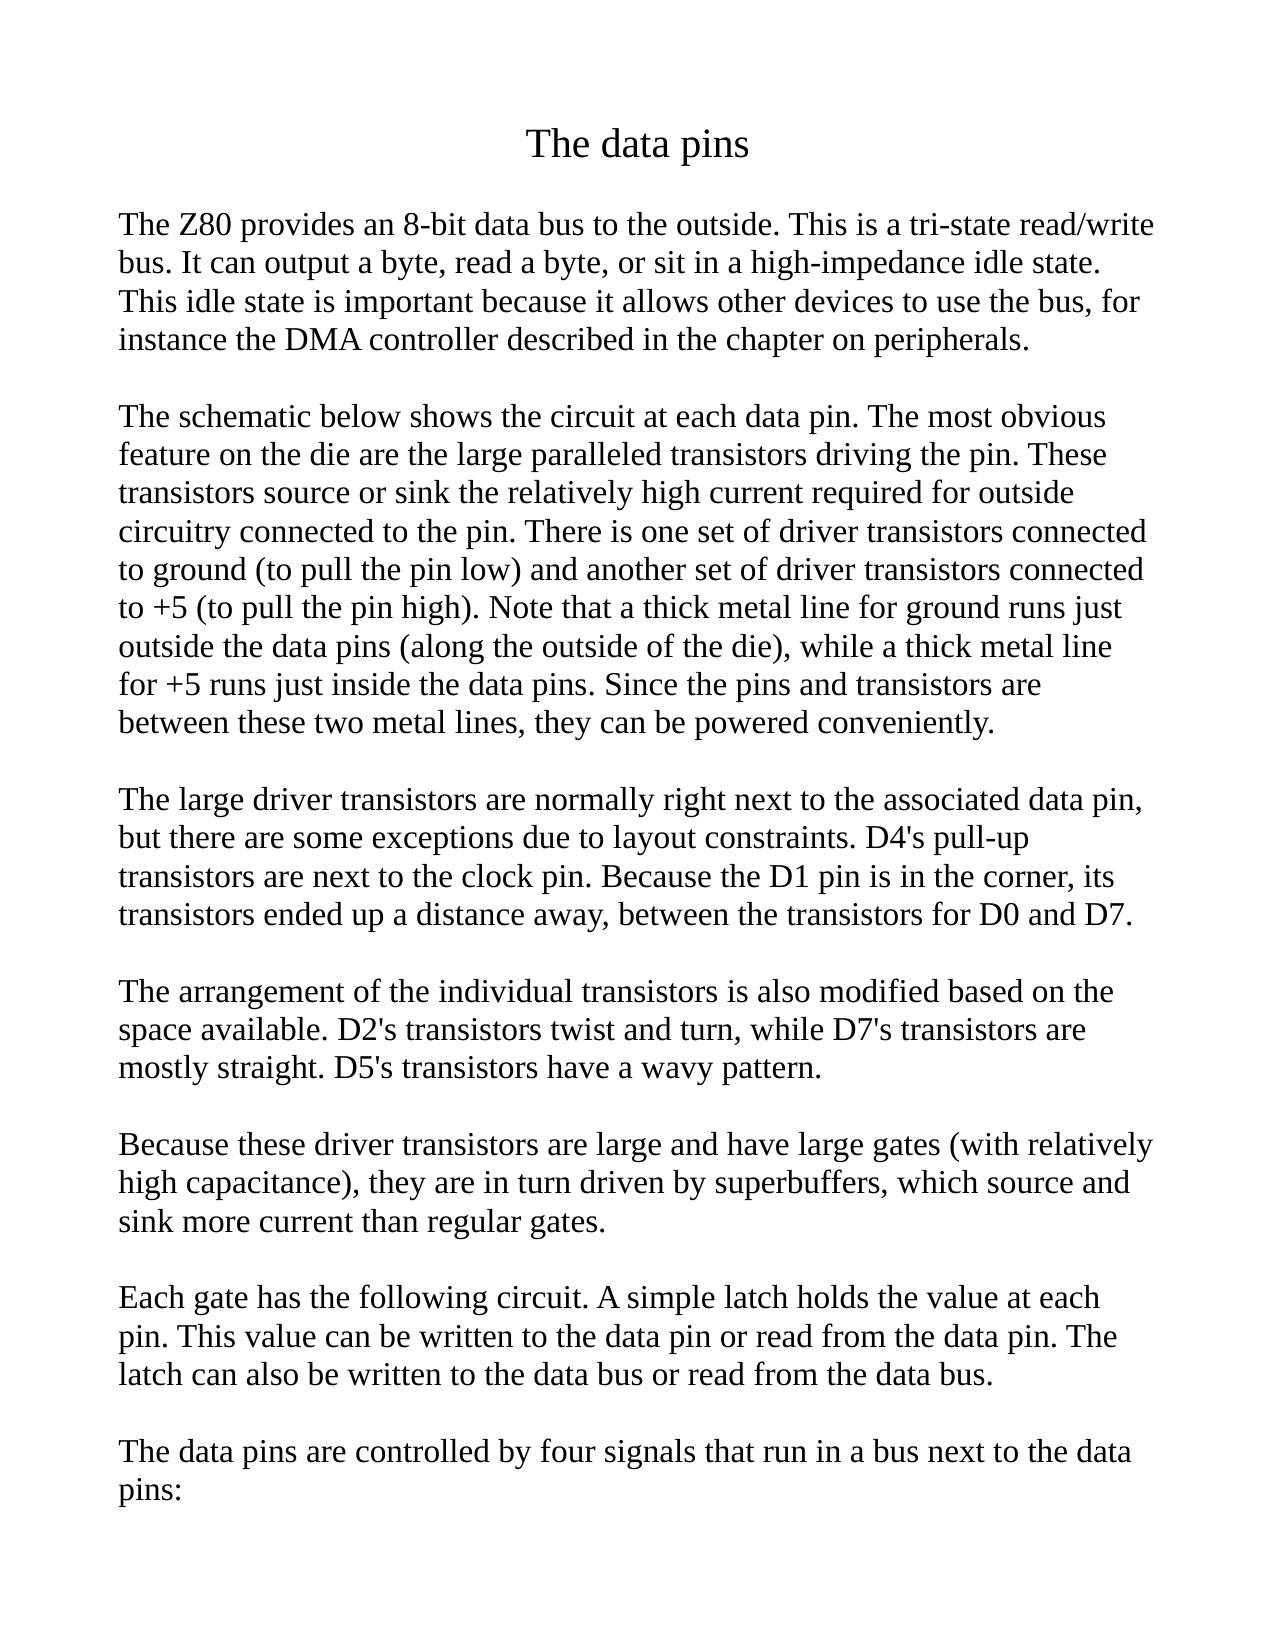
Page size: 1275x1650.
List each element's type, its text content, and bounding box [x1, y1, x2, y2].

text The data pins are controlled by four signals that run in a bus next to the data pins: [118, 1431, 1157, 1508]
text The schematic below shows the circuit at each data pin. The most obvious feature on the die are the large paralleled transistors driving the pin. These transistors source or sink the relatively high current required for outside circuitry connected to the pin. There is one set of driver transistors connected to ground (to pull the pin low) and another set of driver transistors connected to +5 (to pull the pin high). Note that a thick metal line for ground runs just outside the data pins (along the outside of the die), while a thick metal line for +5 runs just inside the data pins. Since the pins and transistors are between these two metal lines, they can be powered conveniently. [118, 396, 1157, 741]
text Each gate has the following circuit. A simple latch holds the value at each pin. This value can be written to the data pin or read from the data pin. The latch can also be written to the data bus or read from the data bus. [118, 1278, 1157, 1393]
text Because these driver transistors are large and have large gates (with relatively high capacitance), they are in turn driven by superbuffers, which source and sink more current than regular gates. [118, 1124, 1157, 1239]
text The Z80 provides an 8-bit data bus to the outside. This is a tri-state read/write bus. It can output a byte, read a byte, or sit in a high-impedance idle state. This idle state is important because it allows other devices to use the bus, for instance the DMA controller described in the chapter on peripherals. [118, 204, 1157, 358]
text The large driver transistors are normally right next to the associated data pin, but there are some exceptions due to layout constraints. D4's pull-up transistors are next to the clock pin. Because the D1 pin is in the corner, its transistors ended up a distance away, between the transistors for D0 and D7. [118, 779, 1157, 933]
text The arrangement of the individual transistors is also modified based on the space available. D2's transistors twist and turn, while D7's transistors are mostly straight. D5's transistors have a wavy pattern. [118, 971, 1157, 1086]
text The data pins [118, 118, 1157, 166]
